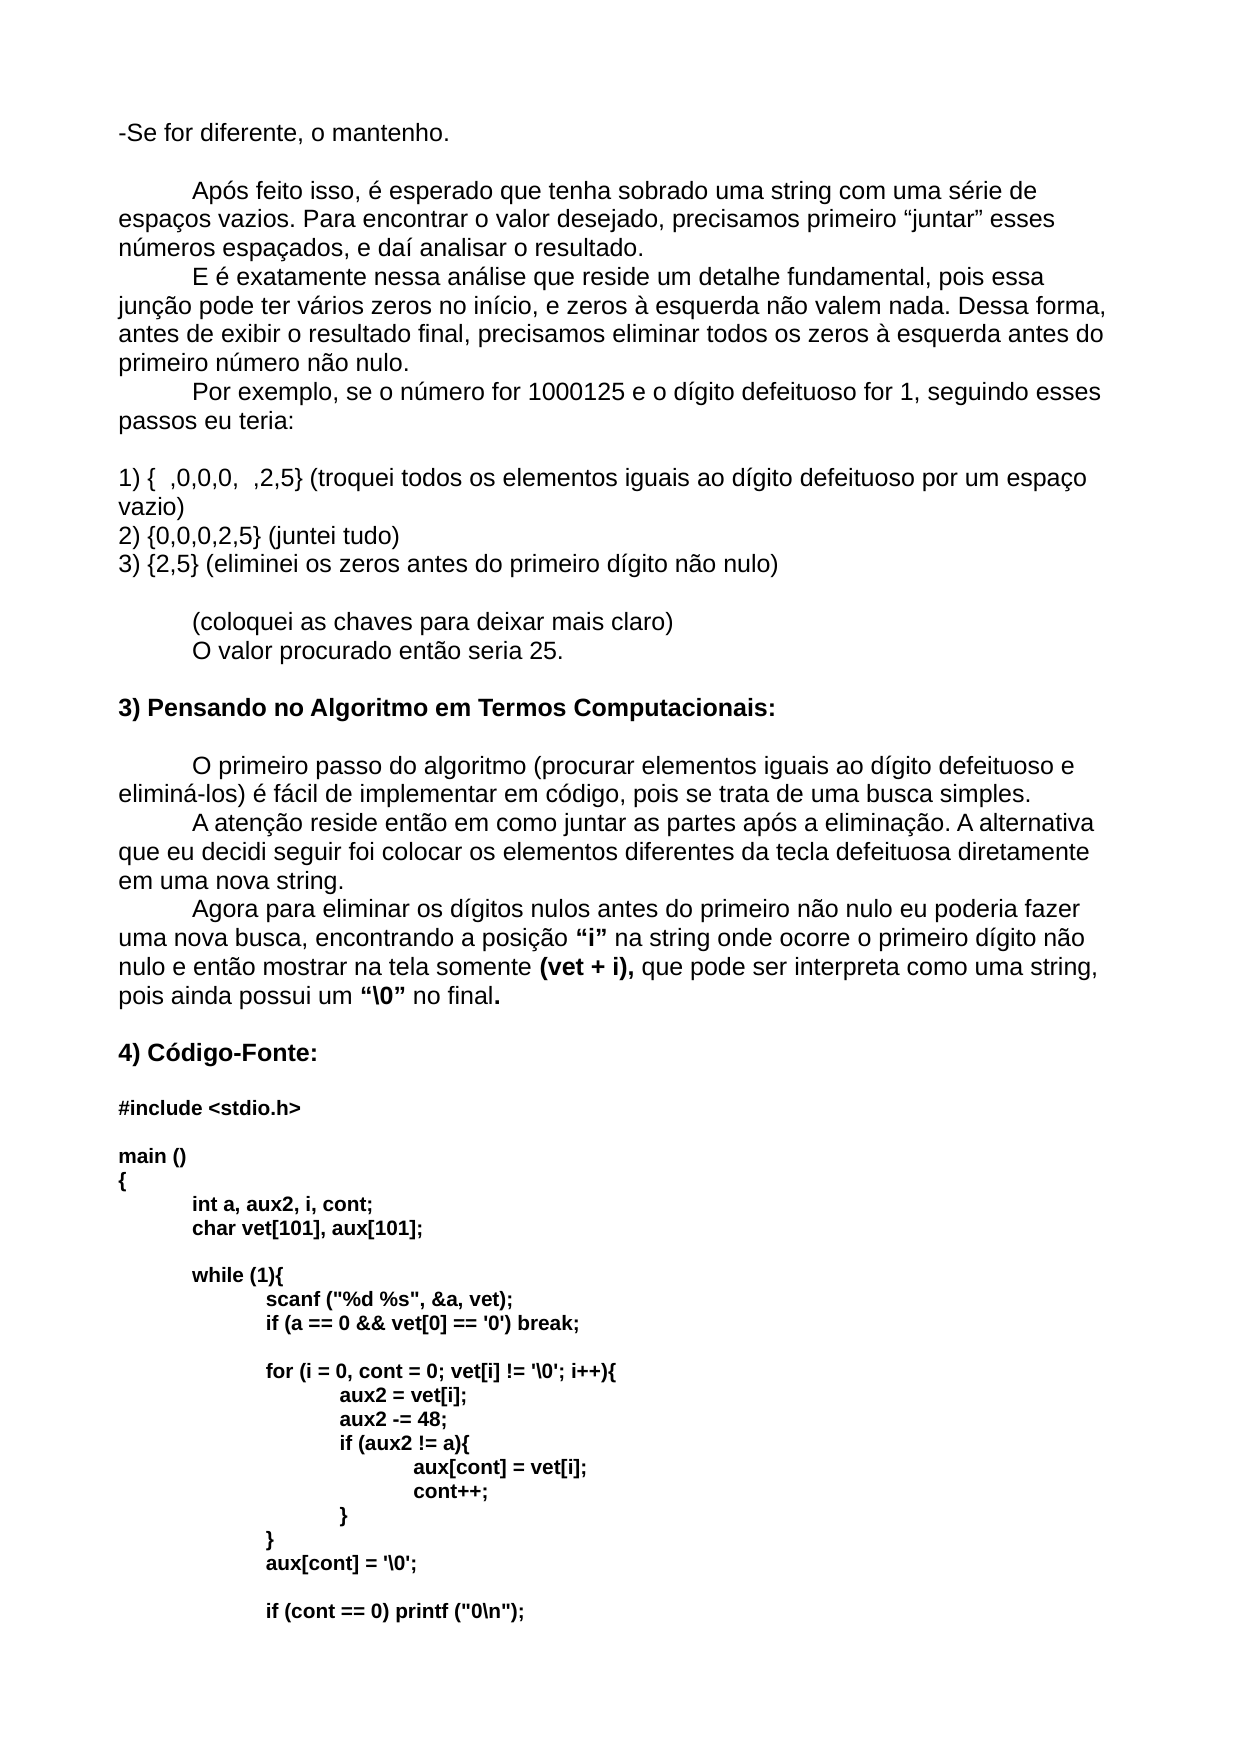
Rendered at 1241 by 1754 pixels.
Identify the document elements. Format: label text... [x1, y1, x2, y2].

text #include <stdio.h> [118, 1096, 1122, 1119]
text Por exemplo, se o número for 1000125 e o dígito defeituoso for 1, seguindo esses passos eu teria: [118, 377, 1122, 434]
text if (a == 0 && vet[0] == '0') break; [118, 1311, 1122, 1335]
text } [118, 1503, 1122, 1527]
text if (aux2 != a){ [118, 1431, 1122, 1455]
text aux2 -= 48; [118, 1407, 1122, 1431]
text aux[cont] = vet[i]; [118, 1455, 1122, 1479]
text } [118, 1527, 1122, 1551]
text int a, aux2, i, cont; [118, 1191, 1122, 1215]
text for (i = 0, cont = 0; vet[i] != '\0'; i++){ [118, 1359, 1122, 1383]
text char vet[101], aux[101]; [118, 1215, 1122, 1239]
text while (1){ [118, 1263, 1122, 1287]
text 3) Pensando no Algoritmo em Termos Computacionais: [118, 693, 1122, 722]
text cont++; [118, 1479, 1122, 1503]
text { [118, 1167, 1122, 1191]
text -Se for diferente, o mantenho. [118, 118, 1122, 147]
text (coloquei as chaves para deixar mais claro) [118, 607, 1122, 636]
text scanf ("%d %s", &a, vet); [118, 1287, 1122, 1311]
text 4) Código-Fonte: [118, 1038, 1122, 1067]
text aux2 = vet[i]; [118, 1383, 1122, 1407]
text Agora para eliminar os dígitos nulos antes do primeiro não nulo eu poderia fazer uma nova busca, encontrando a posição “i” na string onde ocorre o primeiro dígito não nulo e então mostrar na tela somente (vet + i), que pode ser interpreta como uma string, pois ainda possui um “\0” no final. [118, 894, 1122, 1009]
text A atenção reside então em como juntar as partes após a eliminação. A alternativa que eu decidi seguir foi colocar os elementos diferentes da tecla defeituosa diretamente em uma nova string. [118, 808, 1122, 894]
text if (cont == 0) printf ("0\n"); [118, 1599, 1122, 1623]
text 2) {0,0,0,2,5} (juntei tudo) [118, 521, 1122, 549]
text E é exatamente nessa análise que reside um detalhe fundamental, pois essa junção pode ter vários zeros no início, e zeros à esquerda não valem nada. Dessa forma, antes de exibir o resultado final, precisamos eliminar todos os zeros à esquerda antes do primeiro número não nulo. [118, 262, 1122, 377]
text aux[cont] = '\0'; [118, 1551, 1122, 1575]
text 1) { ,0,0,0, ,2,5} (troquei todos os elementos iguais ao dígito defeituoso por um espaço vazio) [118, 463, 1122, 521]
text O valor procurado então seria 25. [118, 636, 1122, 664]
text Após feito isso, é esperado que tenha sobrado uma string com uma série de espaços vazios. Para encontrar o valor desejado, precisamos primeiro “juntar” esses números espaçados, e daí analisar o resultado. [118, 176, 1122, 262]
text 3) {2,5} (eliminei os zeros antes do primeiro dígito não nulo) [118, 549, 1122, 578]
text O primeiro passo do algoritmo (procurar elementos iguais ao dígito defeituoso e eliminá-los) é fácil de implementar em código, pois se trata de uma busca simples. [118, 751, 1122, 808]
text main () [118, 1143, 1122, 1167]
